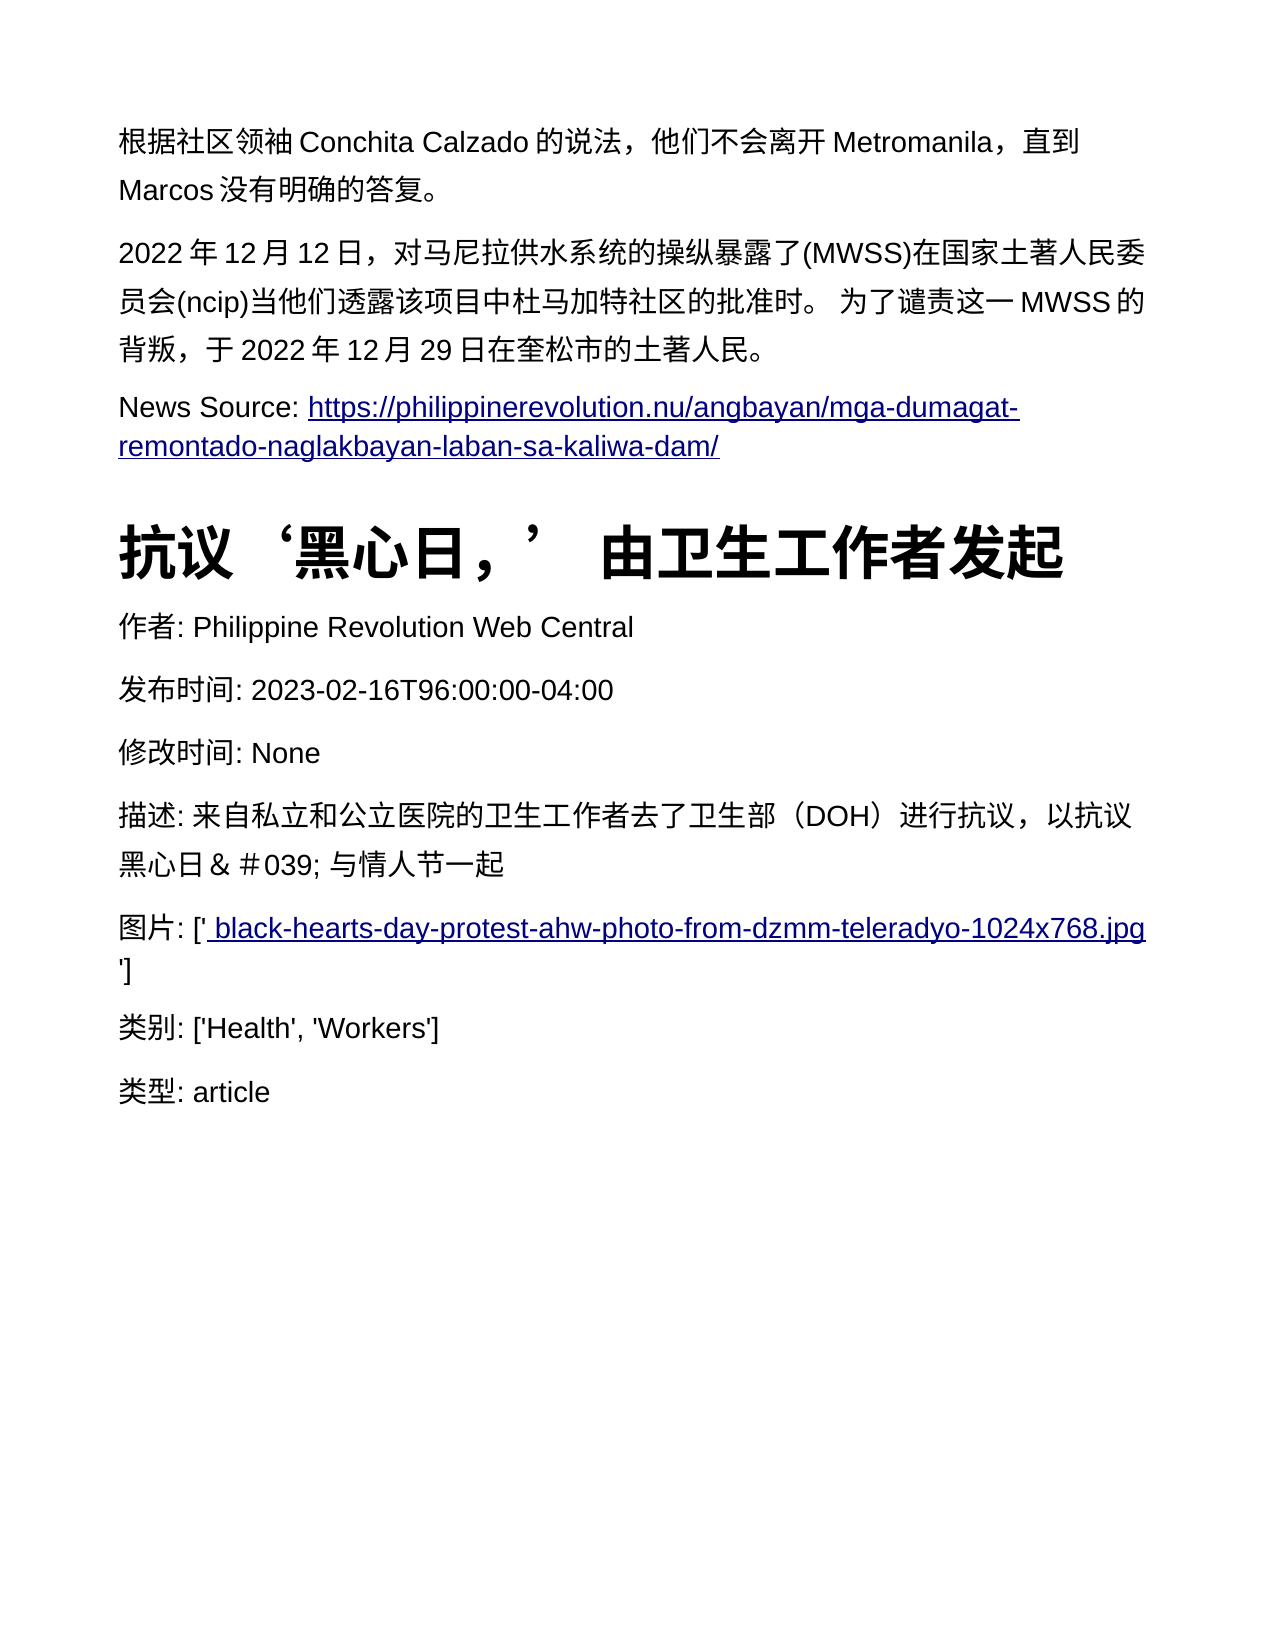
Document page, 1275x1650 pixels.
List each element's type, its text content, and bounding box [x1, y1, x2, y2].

text 类型: article [118, 1068, 1157, 1111]
subtitle 抗议‘黑心日，’ 由卫生工作者发起 [118, 507, 1157, 591]
text News Source: https://philippinerevolution.nu/angbayan/mga-dumagat-remontado-naglakbayan-laban-sa-kaliwa-dam/ [118, 390, 1157, 462]
text 描述: 来自私立和公立医院的卫生工作者去了卫生部（DOH）进行抗议，以抗议黑心日＆＃039; 与情人节一起 [118, 793, 1157, 884]
text 修改时间: None [118, 730, 1157, 772]
text 2022年12月12日，对马尼拉供水系统的操纵暴露了(MWSS)在国家土著人民委员会(ncip)当他们透露该项目中杜马加特社区的批准时。 为了谴责这一MWSS的背叛，于2022年12月29日在奎松市的土著人民。 [118, 230, 1157, 369]
text 发布时间: 2023-02-16T96:00:00-04:00 [118, 667, 1157, 709]
text 类别: ['Health', 'Workers'] [118, 1005, 1157, 1047]
text 根据社区领袖Conchita Calzado的说法，他们不会离开Metromanila，直到Marcos没有明确的答复。 [118, 118, 1157, 209]
text 作者: Philippine Revolution Web Central [118, 604, 1157, 646]
text 图片: [' black-hearts-day-protest-ahw-photo-from-dzmm-teleradyo-1024x768.jpg '] [118, 905, 1157, 986]
